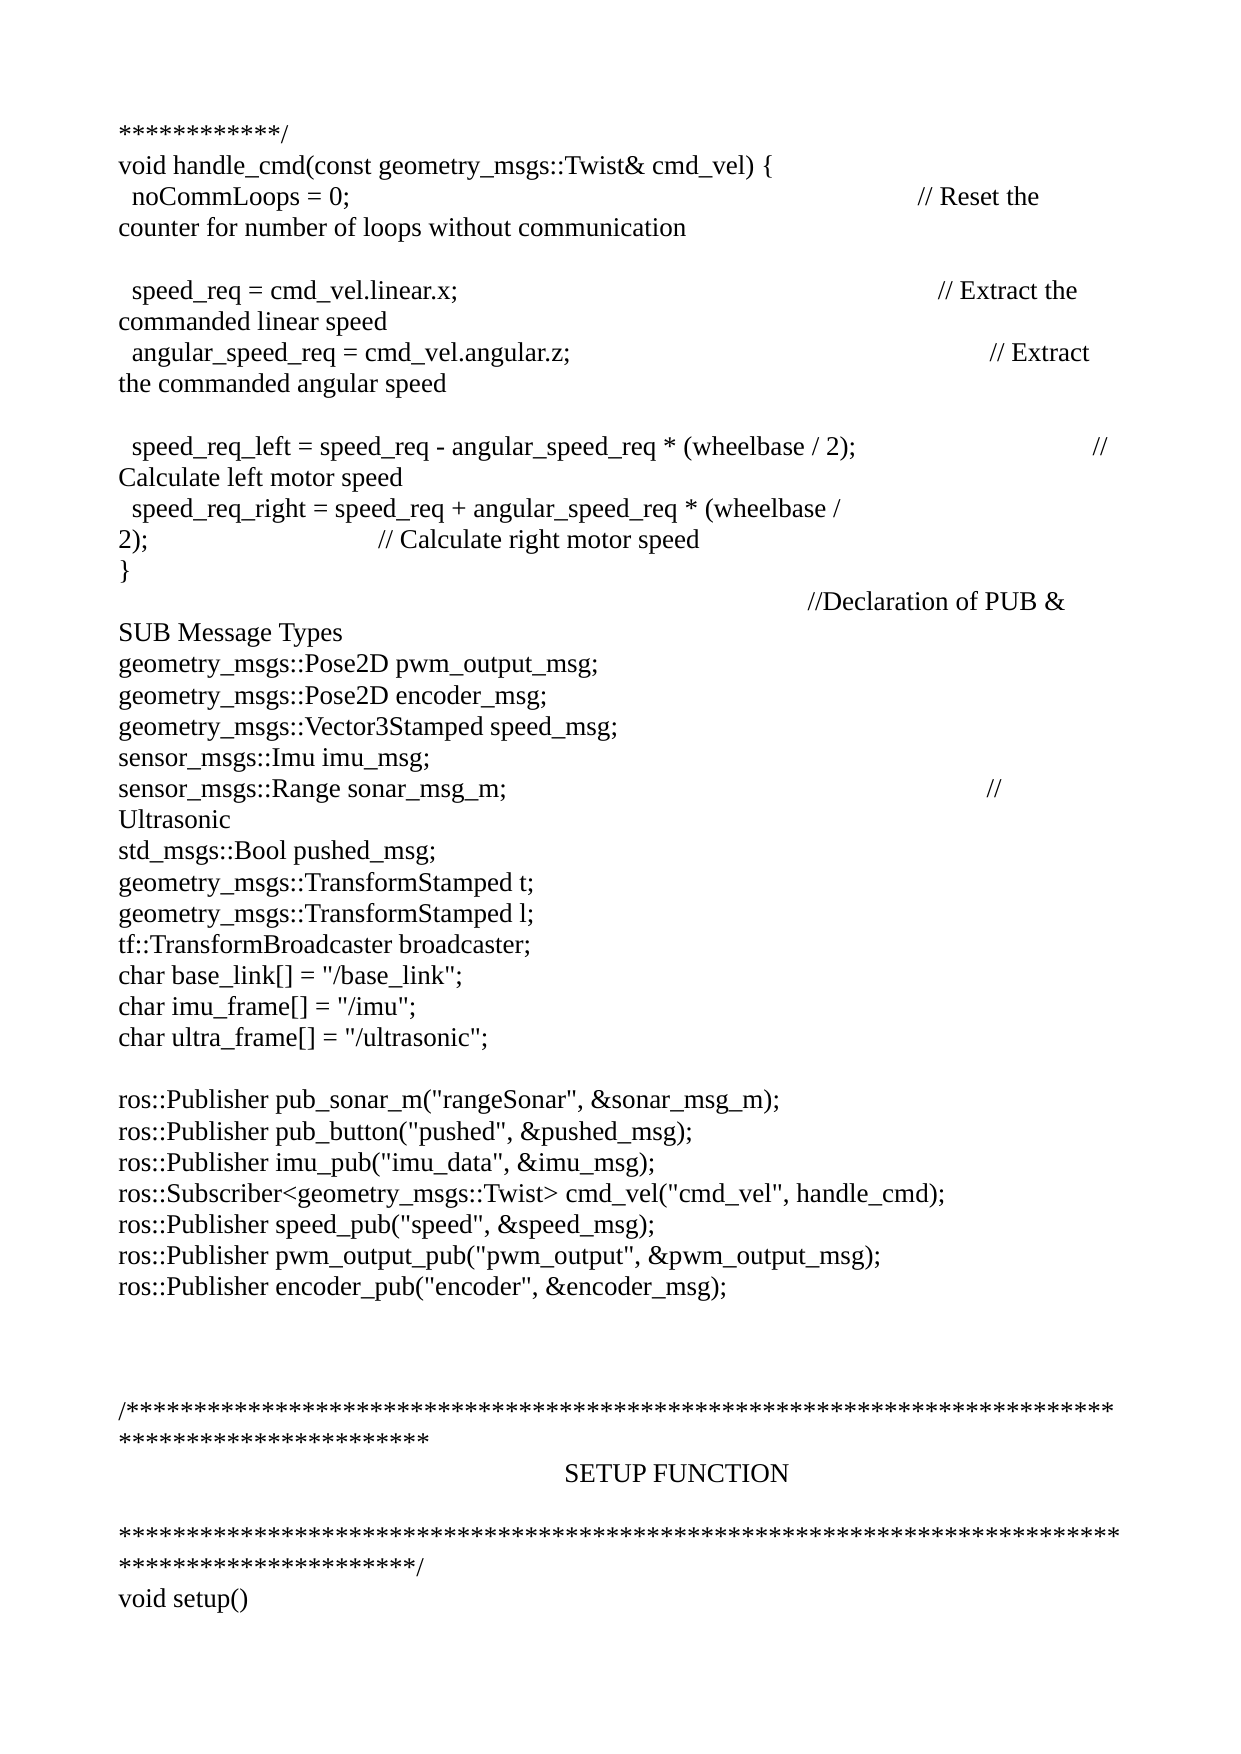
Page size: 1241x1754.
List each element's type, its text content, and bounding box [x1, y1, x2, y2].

table_header ************/ void handle_cmd(const geometry_msgs::Twist& cmd_vel) { noCommLoops = 0; // Reset the counter for number of loops without communication speed_req = cmd_vel.linear.x; // Extract the commanded linear speed angular_speed_req = cmd_vel.angular.z; // Extract the commanded angular speed speed_req_left = speed_req - angular_speed_req * (wheelbase / 2); // Calculate left motor speed speed_req_right = speed_req + angular_speed_req * (wheelbase / 2); // Calculate right motor speed } //Declaration of PUB & SUB Message Types geometry_msgs::Pose2D pwm_output_msg; geometry_msgs::Pose2D encoder_msg; geometry_msgs::Vector3Stamped speed_msg; sensor_msgs::Imu imu_msg; sensor_msgs::Range sonar_msg_m; // Ultrasonic std_msgs::Bool pushed_msg; geometry_msgs::TransformStamped t; geometry_msgs::TransformStamped l; tf::TransformBroadcaster broadcaster; char base_link[] = "/base_link"; char imu_frame[] = "/imu"; char ultra_frame[] = "/ultrasonic"; ros::Publisher pub_sonar_m("rangeSonar", &sonar_msg_m); ros::Publisher pub_button("pushed", &pushed_msg); ros::Publisher imu_pub("imu_data", &imu_msg); ros::Subscriber<geometry_msgs::Twist> cmd_vel("cmd_vel", handle_cmd); ros::Publisher speed_pub("speed", &speed_msg); ros::Publisher pwm_output_pub("pwm_output", &pwm_output_msg); ros::Publisher encoder_pub("encoder", &encoder_msg); /************************************************************************************************ SETUP FUNCTION ************************************************************************************************/ void setup() [118, 118, 1122, 1613]
